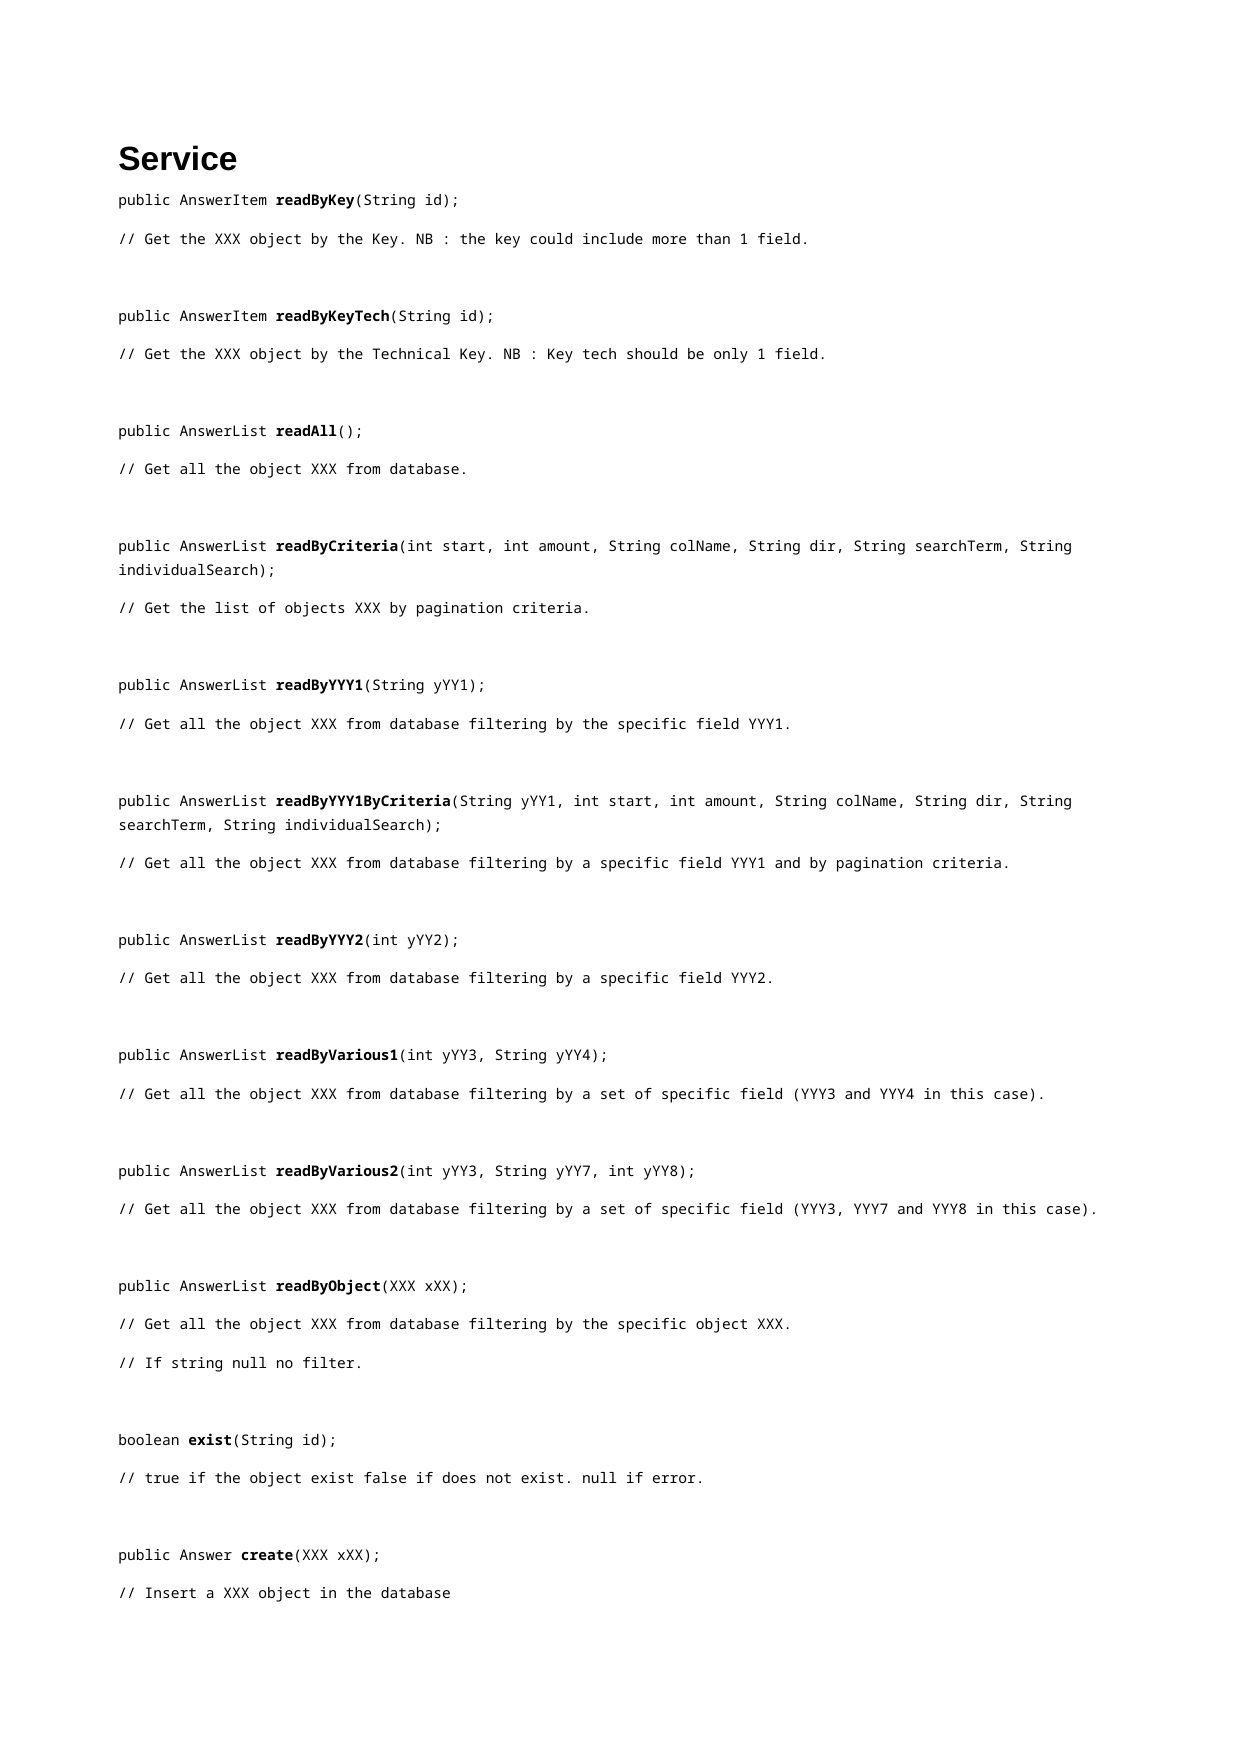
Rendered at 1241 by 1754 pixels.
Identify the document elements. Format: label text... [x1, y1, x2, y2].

text // Get all the object XXX from database filtering by the specific object XXX. [118, 1314, 1122, 1334]
text public AnswerItem readByKey(String id); [118, 190, 1122, 210]
text // Get all the object XXX from database filtering by a set of specific field (YYY3, YYY7 and YYY8 in this case). [118, 1199, 1122, 1219]
text // Insert a XXX object in the database [118, 1583, 1122, 1603]
text // Get the list of objects XXX by pagination criteria. [118, 598, 1122, 618]
text // Get all the object XXX from database filtering by the specific field YYY1. [118, 714, 1122, 733]
text public Answer create(XXX xXX); [118, 1545, 1122, 1564]
text // Get all the object XXX from database. [118, 459, 1122, 479]
text public AnswerList readByYYY2(int yYY2); [118, 930, 1122, 949]
text public AnswerList readByObject(XXX xXX); [118, 1276, 1122, 1296]
text // Get all the object XXX from database filtering by a specific field YYY2. [118, 968, 1122, 988]
text public AnswerList readByCriteria(int start, int amount, String colName, String dir, String searchTerm, String individualSearch); [118, 536, 1122, 580]
text public AnswerList readByVarious2(int yYY3, String yYY7, int yYY8); [118, 1160, 1122, 1180]
text // Get the XXX object by the Technical Key. NB : Key tech should be only 1 field. [118, 344, 1122, 364]
text // true if the object exist false if does not exist. null if error. [118, 1468, 1122, 1488]
text public AnswerList readByVarious1(int yYY3, String yYY4); [118, 1045, 1122, 1065]
text public AnswerList readAll(); [118, 421, 1122, 441]
text // Get all the object XXX from database filtering by a specific field YYY1 and by pagination criteria. [118, 853, 1122, 873]
text public AnswerList readByYYY1(String yYY1); [118, 675, 1122, 695]
text // Get all the object XXX from database filtering by a set of specific field (YYY3 and YYY4 in this case). [118, 1083, 1122, 1103]
text boolean exist(String id); [118, 1429, 1122, 1449]
text // Get the XXX object by the Key. NB : the key could include more than 1 field. [118, 228, 1122, 248]
subtitle Service [118, 139, 1122, 178]
text public AnswerItem readByKeyTech(String id); [118, 305, 1122, 325]
text // If string null no filter. [118, 1352, 1122, 1372]
text public AnswerList readByYYY1ByCriteria(String yYY1, int start, int amount, String colName, String dir, String searchTerm, String individualSearch); [118, 791, 1122, 834]
